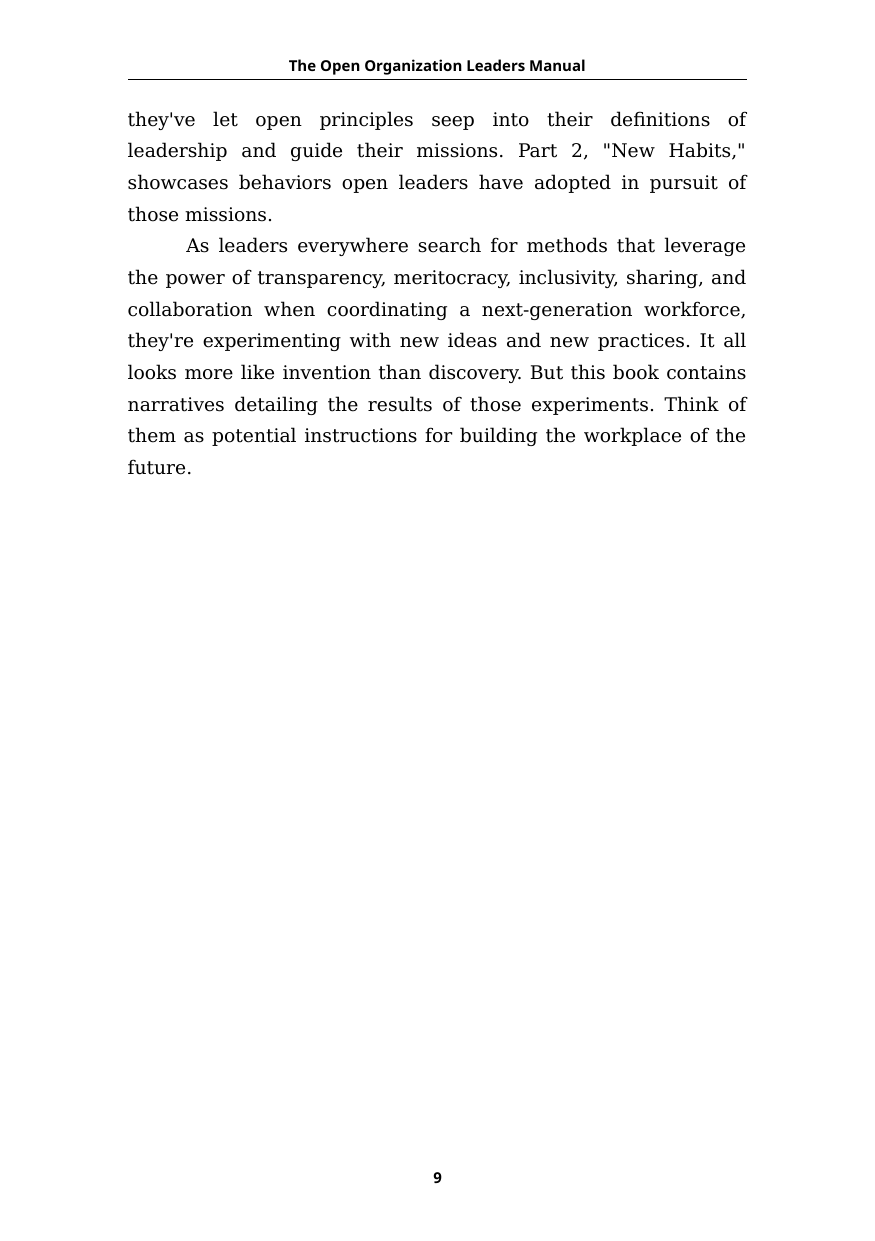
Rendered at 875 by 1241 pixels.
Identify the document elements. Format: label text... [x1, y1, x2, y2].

text they've let open principles seep into their definitions of leadership and guide their missions. Part 2, "New Habits," showcases behaviors open leaders have adopted in pursuit of those missions. [127, 109, 747, 226]
text As leaders everywhere search for methods that leverage the power of transparency, meritocracy, inclusivity, sharing, and collaboration when coordinating a next-generation workforce, they're experimenting with new ideas and new practices. It all looks more like invention than discovery. But this book contains narratives detailing the results of those experiments. Think of them as potential instructions for building the workplace of the future. [127, 235, 747, 479]
